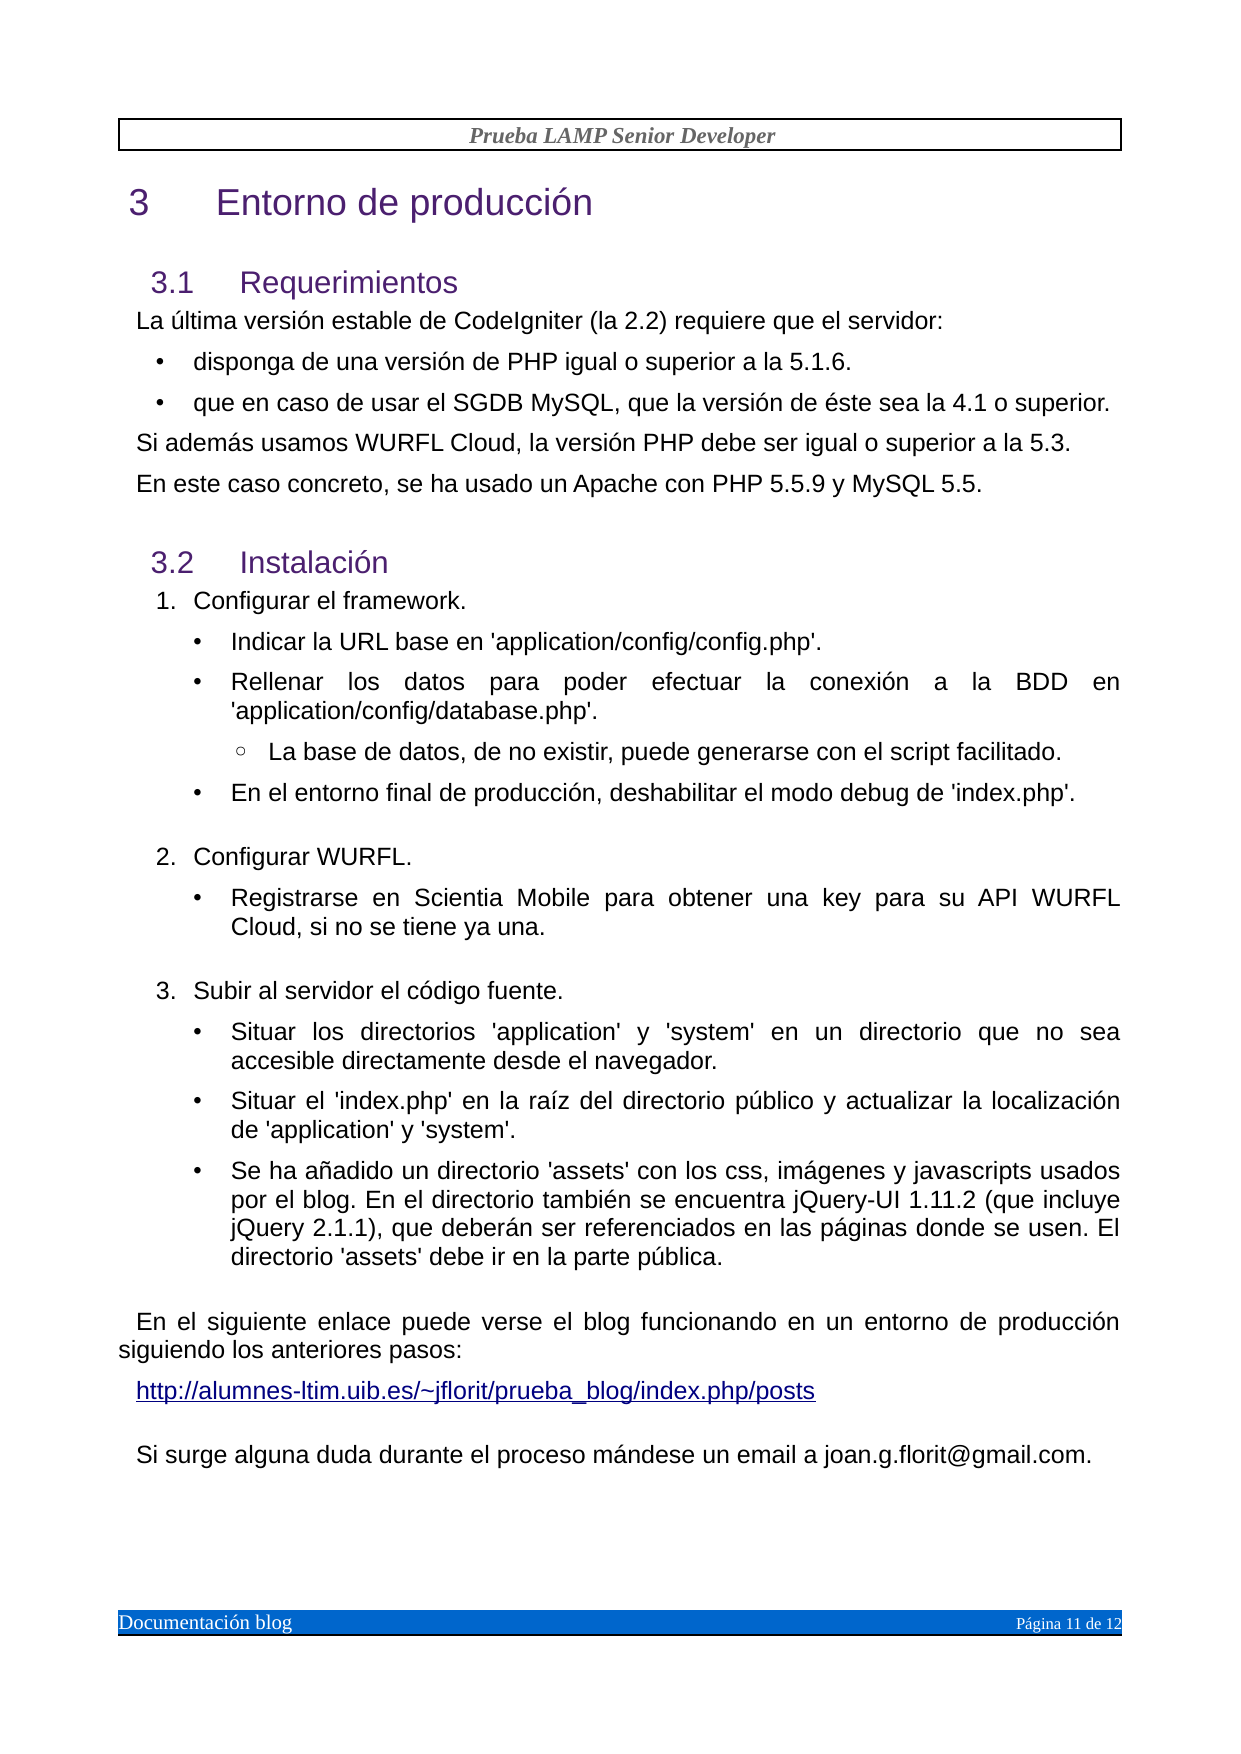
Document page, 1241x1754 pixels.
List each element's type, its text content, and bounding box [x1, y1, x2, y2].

list Indicar la URL base en 'application/config/config.php'. [193, 627, 1122, 656]
text En el siguiente enlace puede verse el blog funcionando en un entorno de producción siguiendo los anteriores pasos: [118, 1307, 1122, 1364]
list Configurar el framework. [156, 586, 1122, 615]
list Subir al servidor el código fuente. [156, 976, 1122, 1005]
text Si surge alguna duda durante el proceso mándese un email a joan.g.florit@gmail.com. [118, 1440, 1122, 1469]
text La última versión estable de CodeIgniter (la 2.2) requiere que el servidor: [118, 306, 1122, 335]
list Se ha añadido un directorio 'assets' con los css, imágenes y javascripts usados por el blog. En el directorio también se encuentra jQuery-UI 1.11.2 (que incluye jQuery 2.1.1), que deberán ser referenciados en las páginas donde se usen. El directorio 'assets' debe ir en la parte pública. [193, 1156, 1122, 1271]
list En el entorno final de producción, deshabilitar el modo debug de 'index.php'. [193, 778, 1122, 806]
subtitle Requerimientos [142, 264, 1122, 300]
list que en caso de usar el SGDB MySQL, que la versión de éste sea la 4.1 o superior. [156, 387, 1122, 416]
list Configurar WURFL. [156, 842, 1122, 871]
text Si además usamos WURFL Cloud, la versión PHP debe ser igual o superior a la 5.3. [118, 428, 1122, 457]
list Situar los directorios 'application' y 'system' en un directorio que no sea accesible directamente desde el navegador. [193, 1017, 1122, 1074]
subtitle Instalación [142, 544, 1122, 580]
list Registrarse en Scientia Mobile para obtener una key para su API WURFL Cloud, si no se tiene ya una. [193, 883, 1122, 940]
list Rellenar los datos para poder efectuar la conexión a la BDD en 'application/config/database.php'. [193, 667, 1122, 725]
subtitle Entorno de producción [118, 181, 1122, 224]
list disponga de una versión de PHP igual o superior a la 5.1.6. [156, 347, 1122, 376]
text En este caso concreto, se ha usado un Apache con PHP 5.5.9 y MySQL 5.5. [118, 469, 1122, 498]
list La base de datos, de no existir, puede generarse con el script facilitado. [231, 737, 1122, 766]
list Situar el 'index.php' en la raíz del directorio público y actualizar la localización de 'application' y 'system'. [193, 1086, 1122, 1144]
text http://alumnes-ltim.uib.es/~jflorit/prueba_blog/index.php/posts [118, 1376, 1122, 1405]
